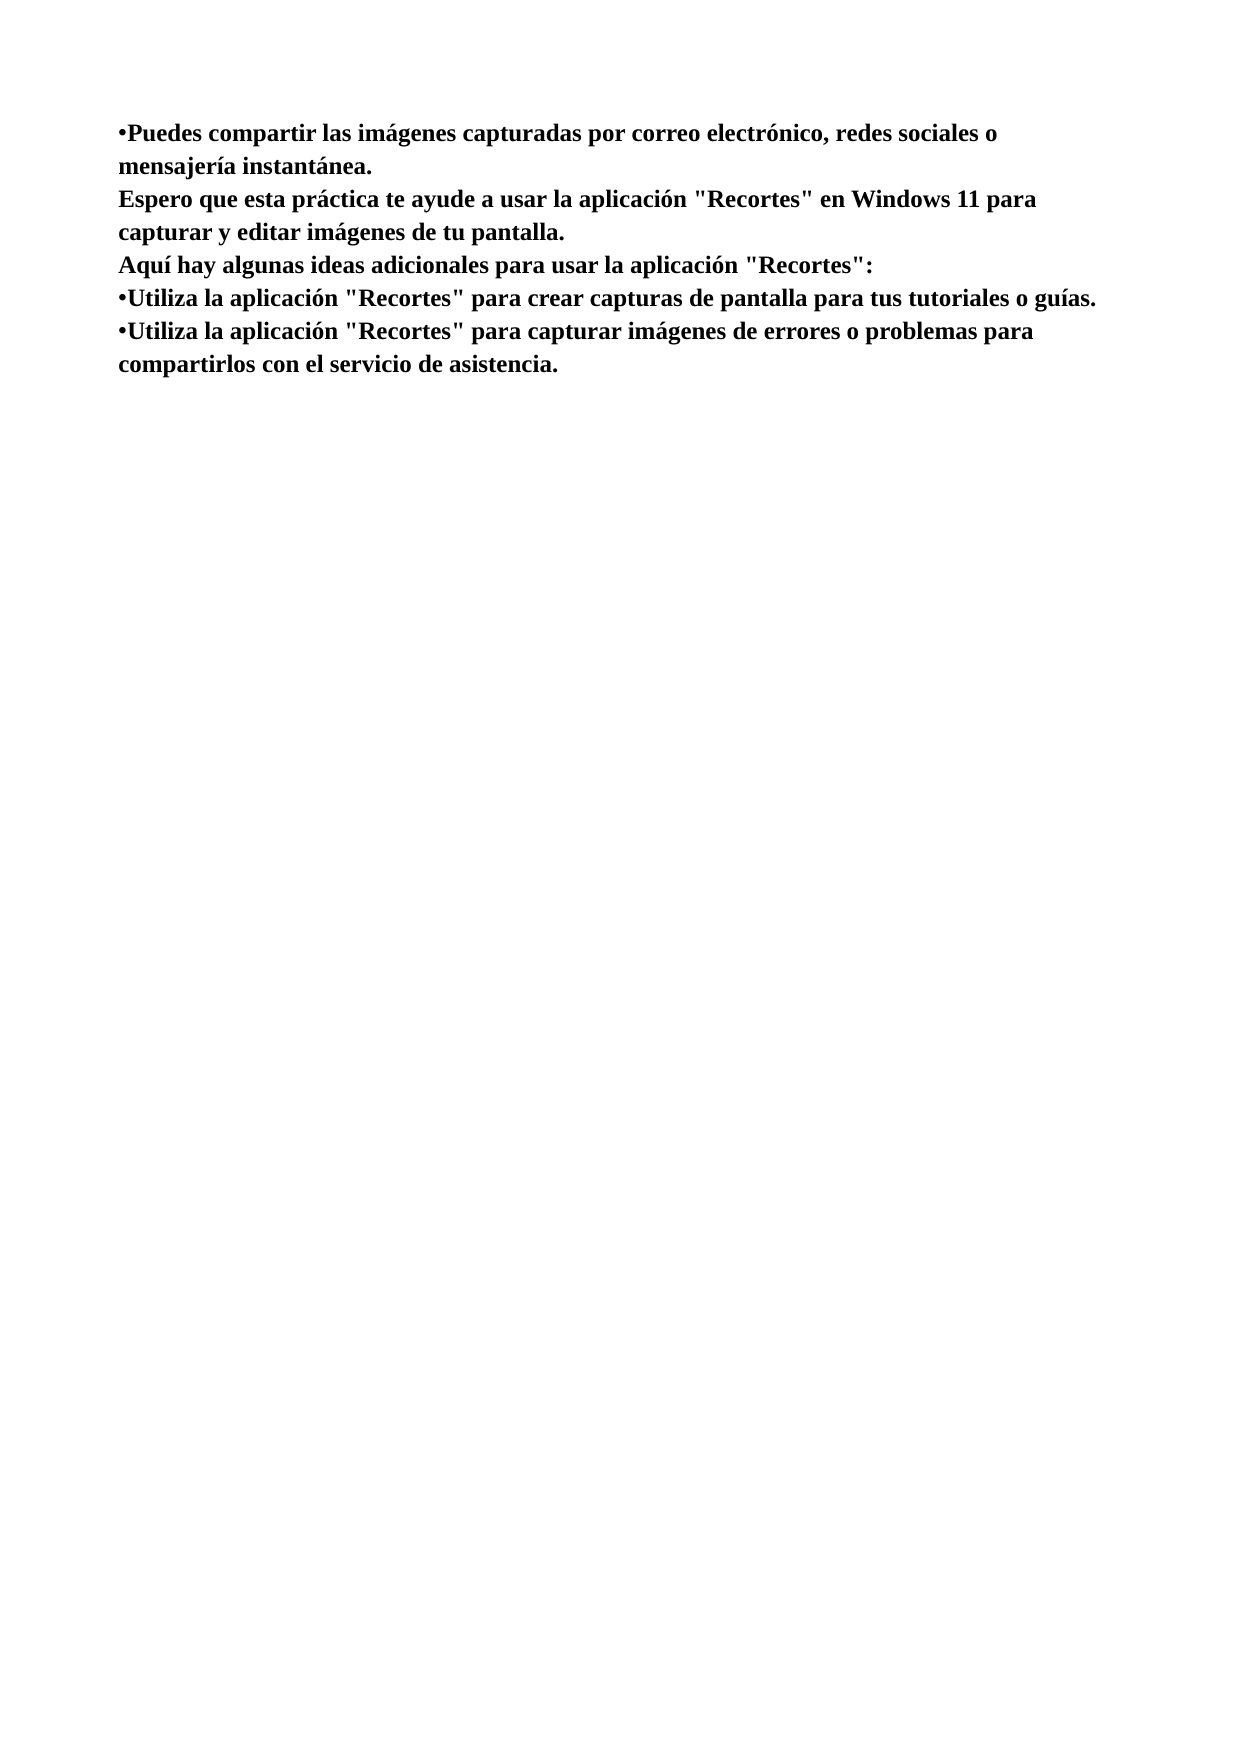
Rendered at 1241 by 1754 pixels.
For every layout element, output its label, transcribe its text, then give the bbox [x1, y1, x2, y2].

text Aquí hay algunas ideas adicionales para usar la aplicación "Recortes": [118, 250, 1122, 279]
list Utiliza la aplicación "Recortes" para capturar imágenes de errores o problemas para compartirlos con el servicio de asistencia. [118, 316, 1122, 378]
list Utiliza la aplicación "Recortes" para crear capturas de pantalla para tus tutoriales o guías. [118, 283, 1122, 312]
list Puedes compartir las imágenes capturadas por correo electrónico, redes sociales o mensajería instantánea. [118, 118, 1122, 180]
text Espero que esta práctica te ayude a usar la aplicación "Recortes" en Windows 11 para capturar y editar imágenes de tu pantalla. [118, 184, 1122, 246]
